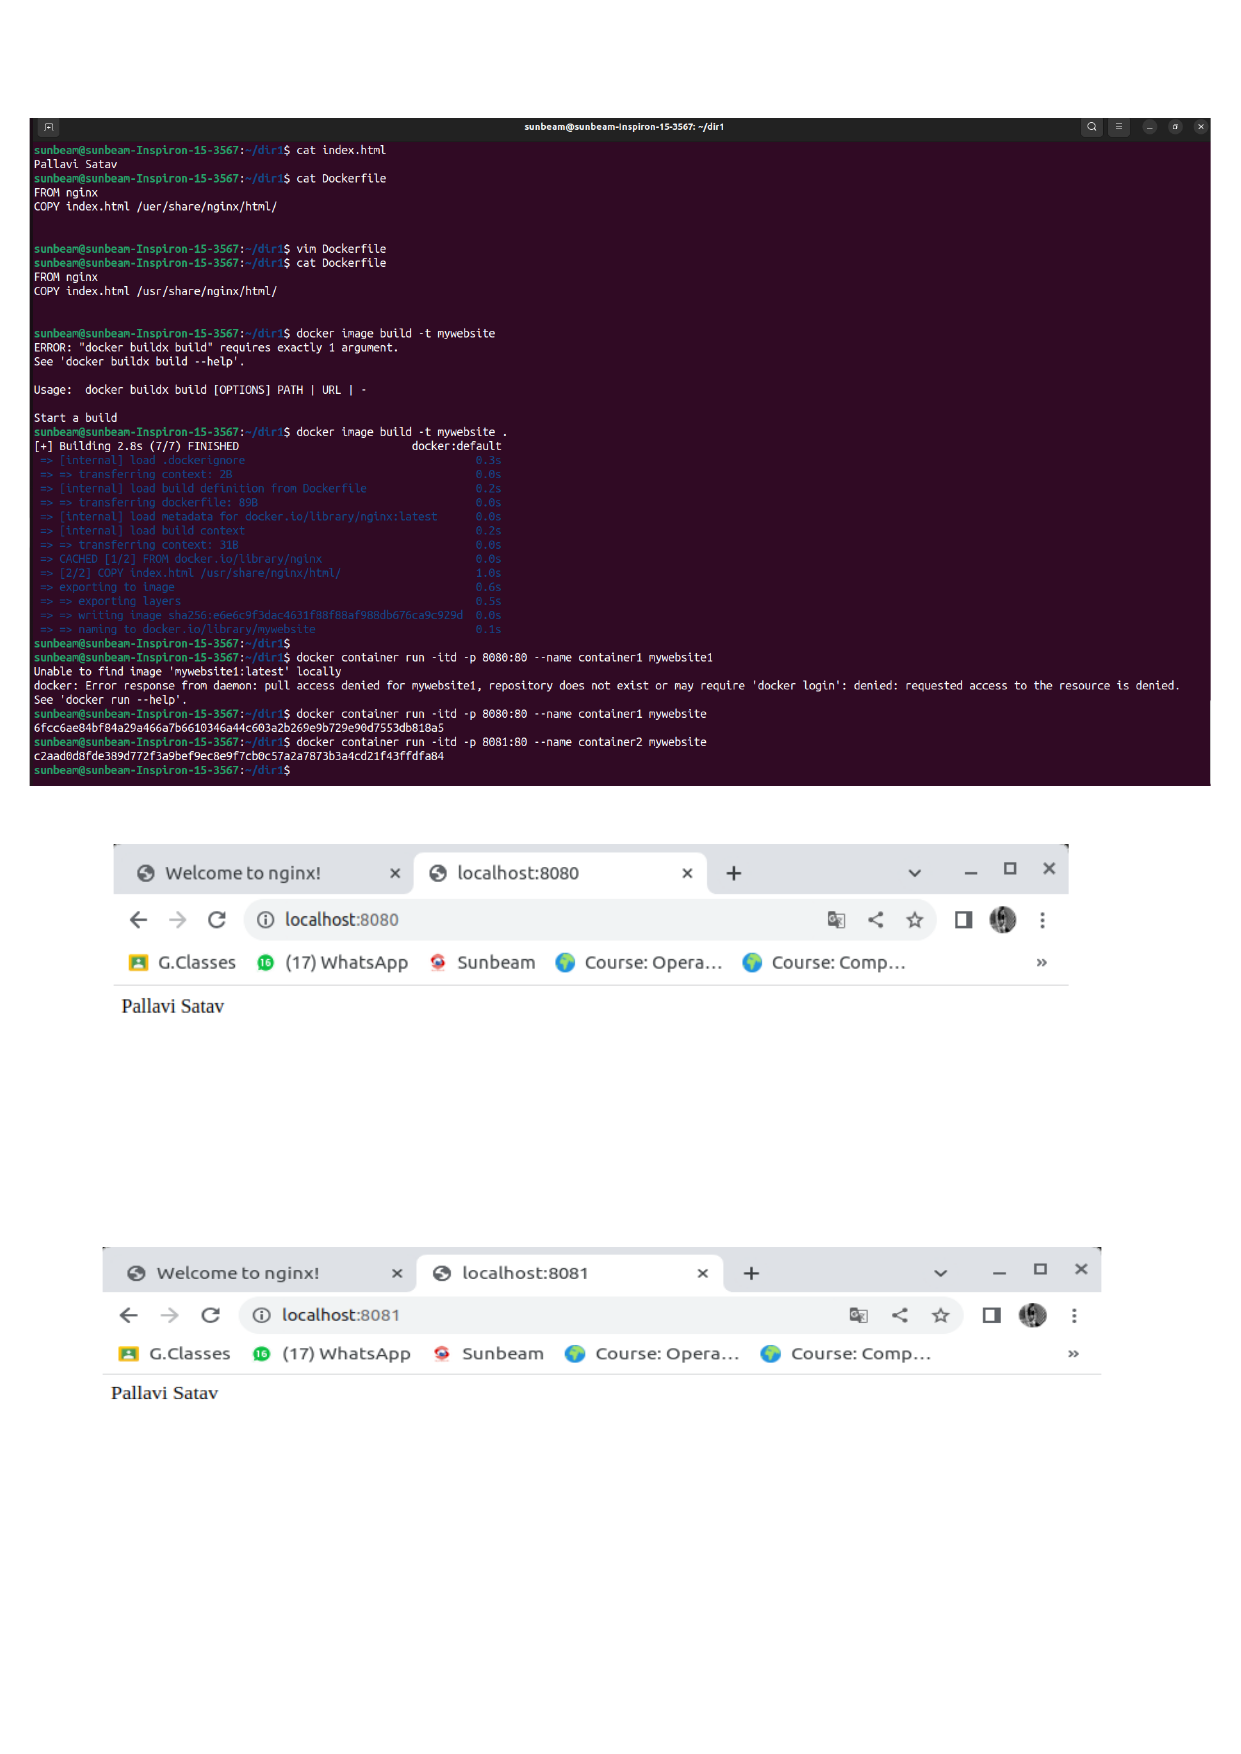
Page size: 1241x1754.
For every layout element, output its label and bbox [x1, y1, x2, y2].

picture [102, 1247, 1102, 1582]
picture [113, 844, 1069, 1216]
picture [29, 118, 1211, 786]
